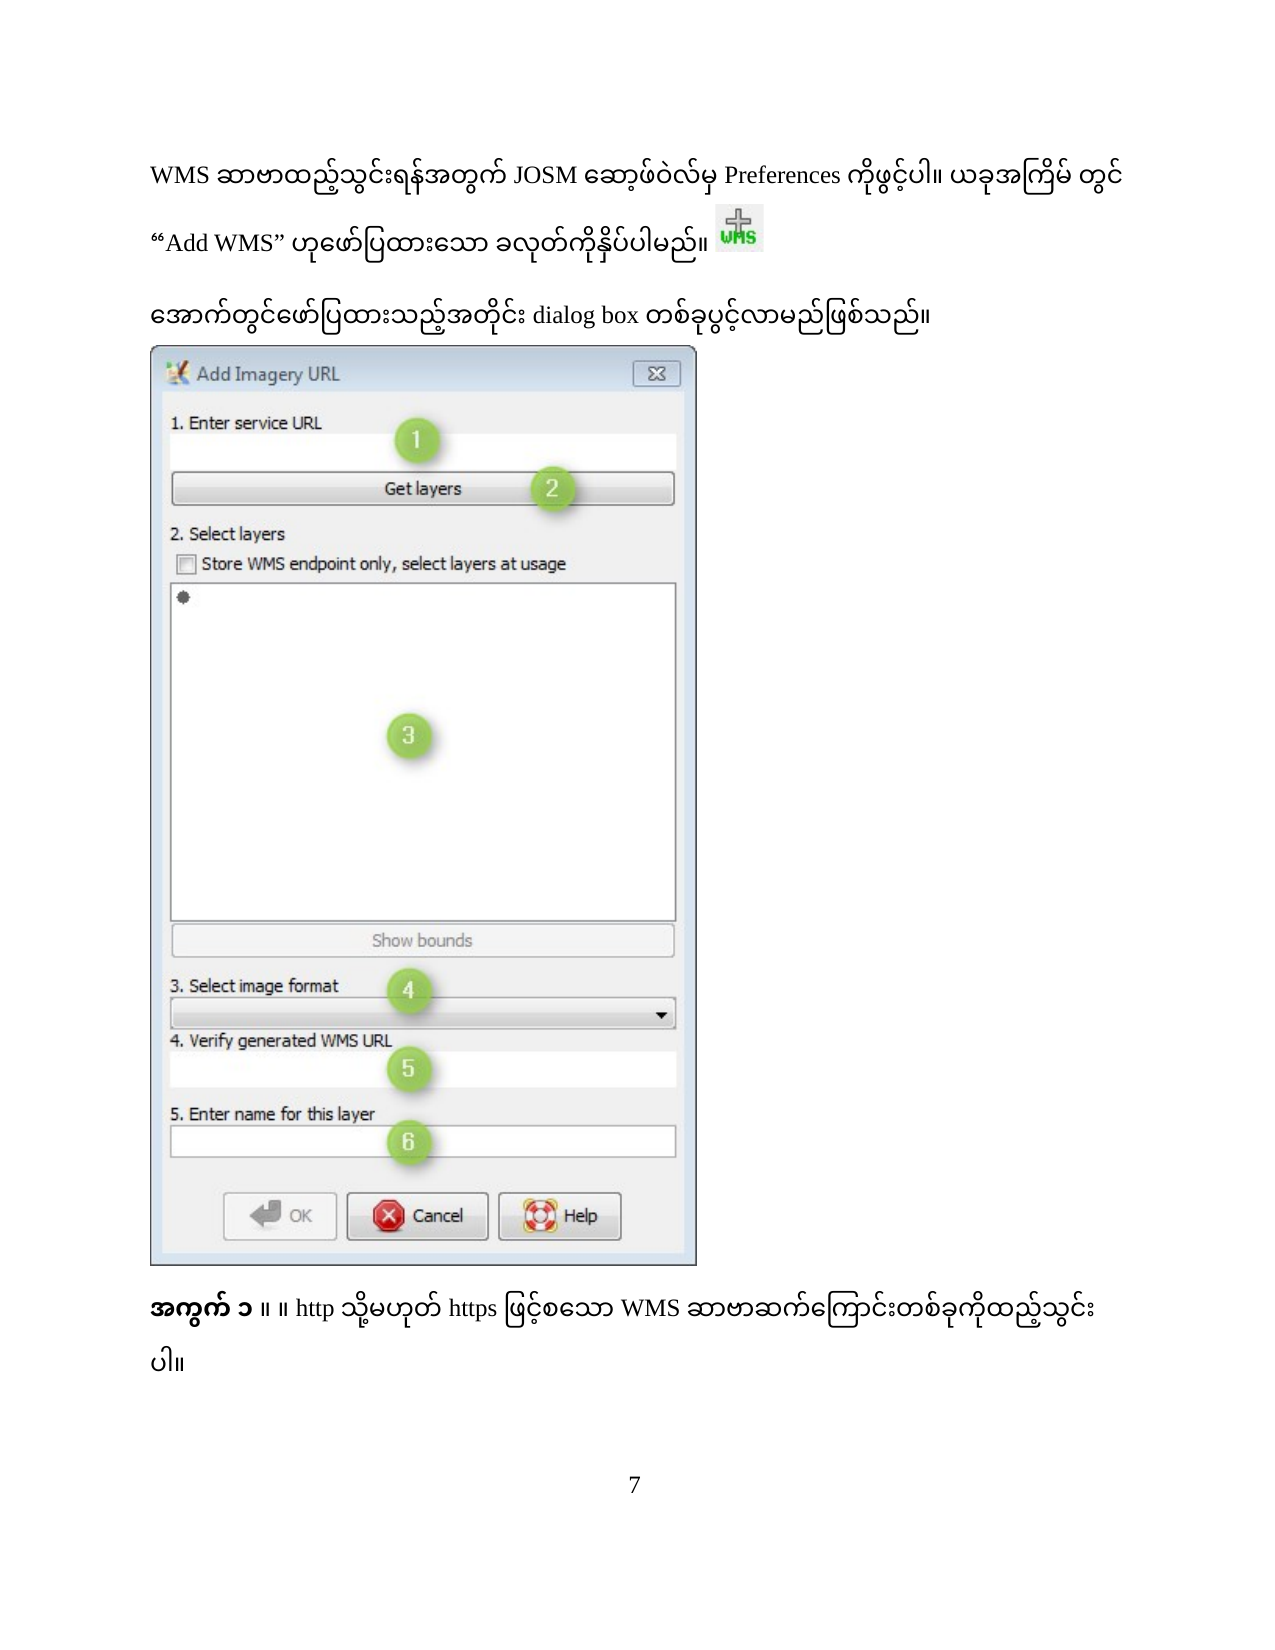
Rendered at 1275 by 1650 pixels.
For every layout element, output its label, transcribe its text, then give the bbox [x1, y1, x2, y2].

text WMS ဆာဗာထည့်သွင်းရန်အတွက် JOSM ဆော့ဖ်ဝဲလ်မှ Preferences ကိုဖွင့်ပါ။ ယခုအကြိမ် တွင် “Add WMS” ဟုဖော်ပြထားသော ခလုတ်ကိုနှိပ်ပါမည်။ [150, 150, 1125, 273]
picture [150, 345, 697, 1266]
text အကွက် ၁ ။ ။ http သို့မဟုတ် https ဖြင့်စသော WMS ဆာဗာဆက်ကြောင်းတစ်ခုကိုထည့်သွင်းပါ။ [150, 1284, 1125, 1393]
text အောက်တွင်ဖော်ပြထားသည့်အတိုင်း dialog box တစ်ခုပွင့်လာမည်ဖြစ်သည်။ [150, 291, 1125, 1266]
picture [715, 204, 764, 252]
